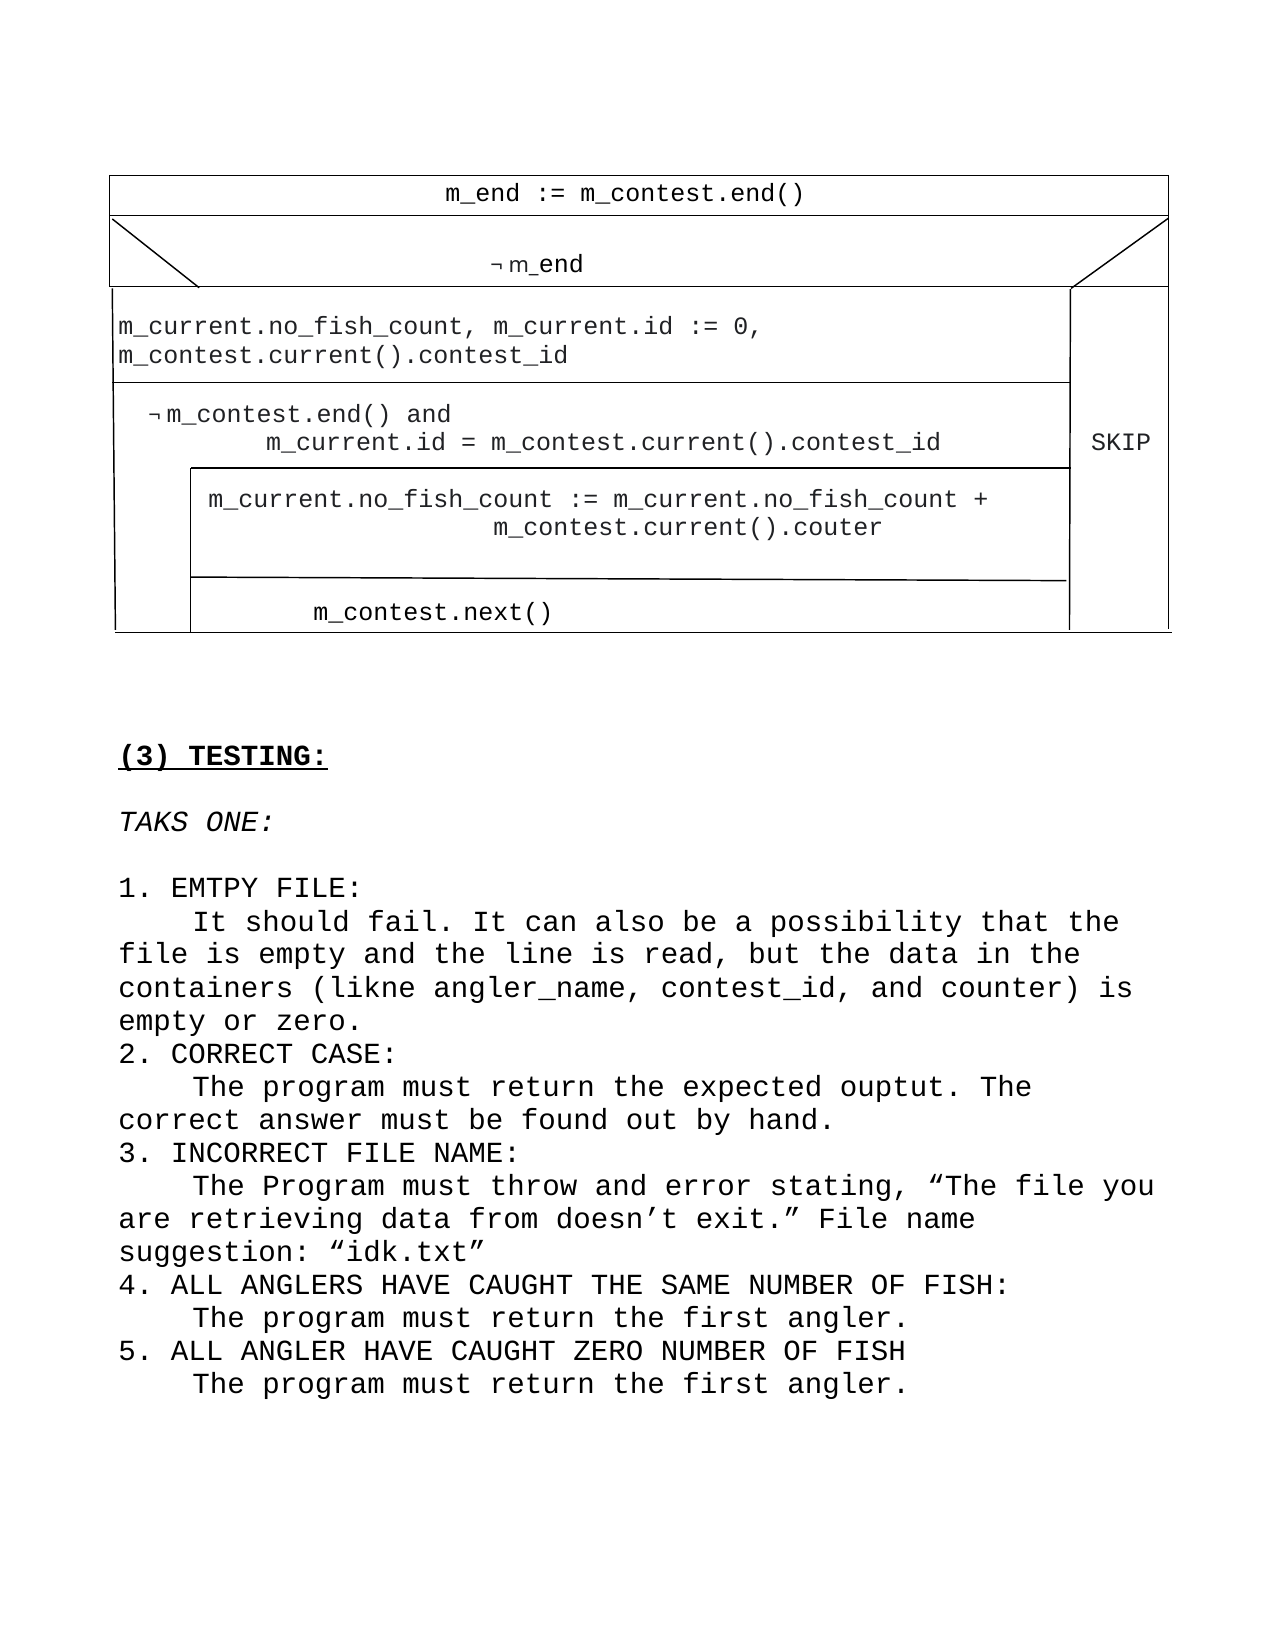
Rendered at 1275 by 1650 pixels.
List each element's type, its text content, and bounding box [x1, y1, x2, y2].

text m_contest.current().couter [191, 515, 1069, 543]
text (3) TESTING: [118, 742, 1157, 774]
text TAKS ONE: [118, 808, 1157, 841]
text [118, 515, 190, 543]
text The program must return the expected ouptut. The correct answer must be found out by hand. [118, 1072, 1157, 1138]
text SKIP [1071, 430, 1157, 458]
text m_current.no_fish_count := m_current.no_fish_count + [191, 487, 1069, 515]
text 3. INCORRECT FILE NAME: [118, 1138, 1157, 1171]
text [118, 600, 190, 628]
text It should fail. It can also be a possibility that the file is empty and the line is read, but the data in the containers (likne angler_name, contest_id, and counter) is empty or zero. [118, 907, 1157, 1039]
text m_current.no_fish_count, m_current.id := 0, [118, 314, 1069, 342]
text [1071, 342, 1157, 371]
text m_current.id = m_contest.current().contest_id [118, 430, 1069, 458]
text The Program must throw and error stating, “The file you are retrieving data from doesn’t exit.” File name suggestion: “idk.txt” [118, 1171, 1157, 1270]
text 4. ALL ANGLERS HAVE CAUGHT THE SAME NUMBER OF FISH: [118, 1270, 1157, 1303]
text [1071, 600, 1157, 628]
text The program must return the first angler. [118, 1303, 1157, 1336]
table_cell ¬ m_end [110, 216, 1168, 286]
text [1071, 487, 1157, 515]
text [118, 487, 190, 515]
text ¬ m_contest.end() and [118, 399, 1069, 430]
text [1071, 399, 1157, 430]
text [1071, 515, 1157, 543]
table_header m_end := m_contest.end() [110, 176, 1168, 215]
text [1072, 314, 1157, 342]
text The program must return the first angler. [118, 1369, 1157, 1402]
text 1. EMTPY FILE: [118, 874, 1157, 907]
text m_contest.current().contest_id [118, 342, 1069, 371]
text 2. CORRECT CASE: [118, 1039, 1157, 1072]
text 5. ALL ANGLER HAVE CAUGHT ZERO NUMBER OF FISH [118, 1336, 1157, 1369]
text m_contest.next() [191, 600, 1068, 628]
